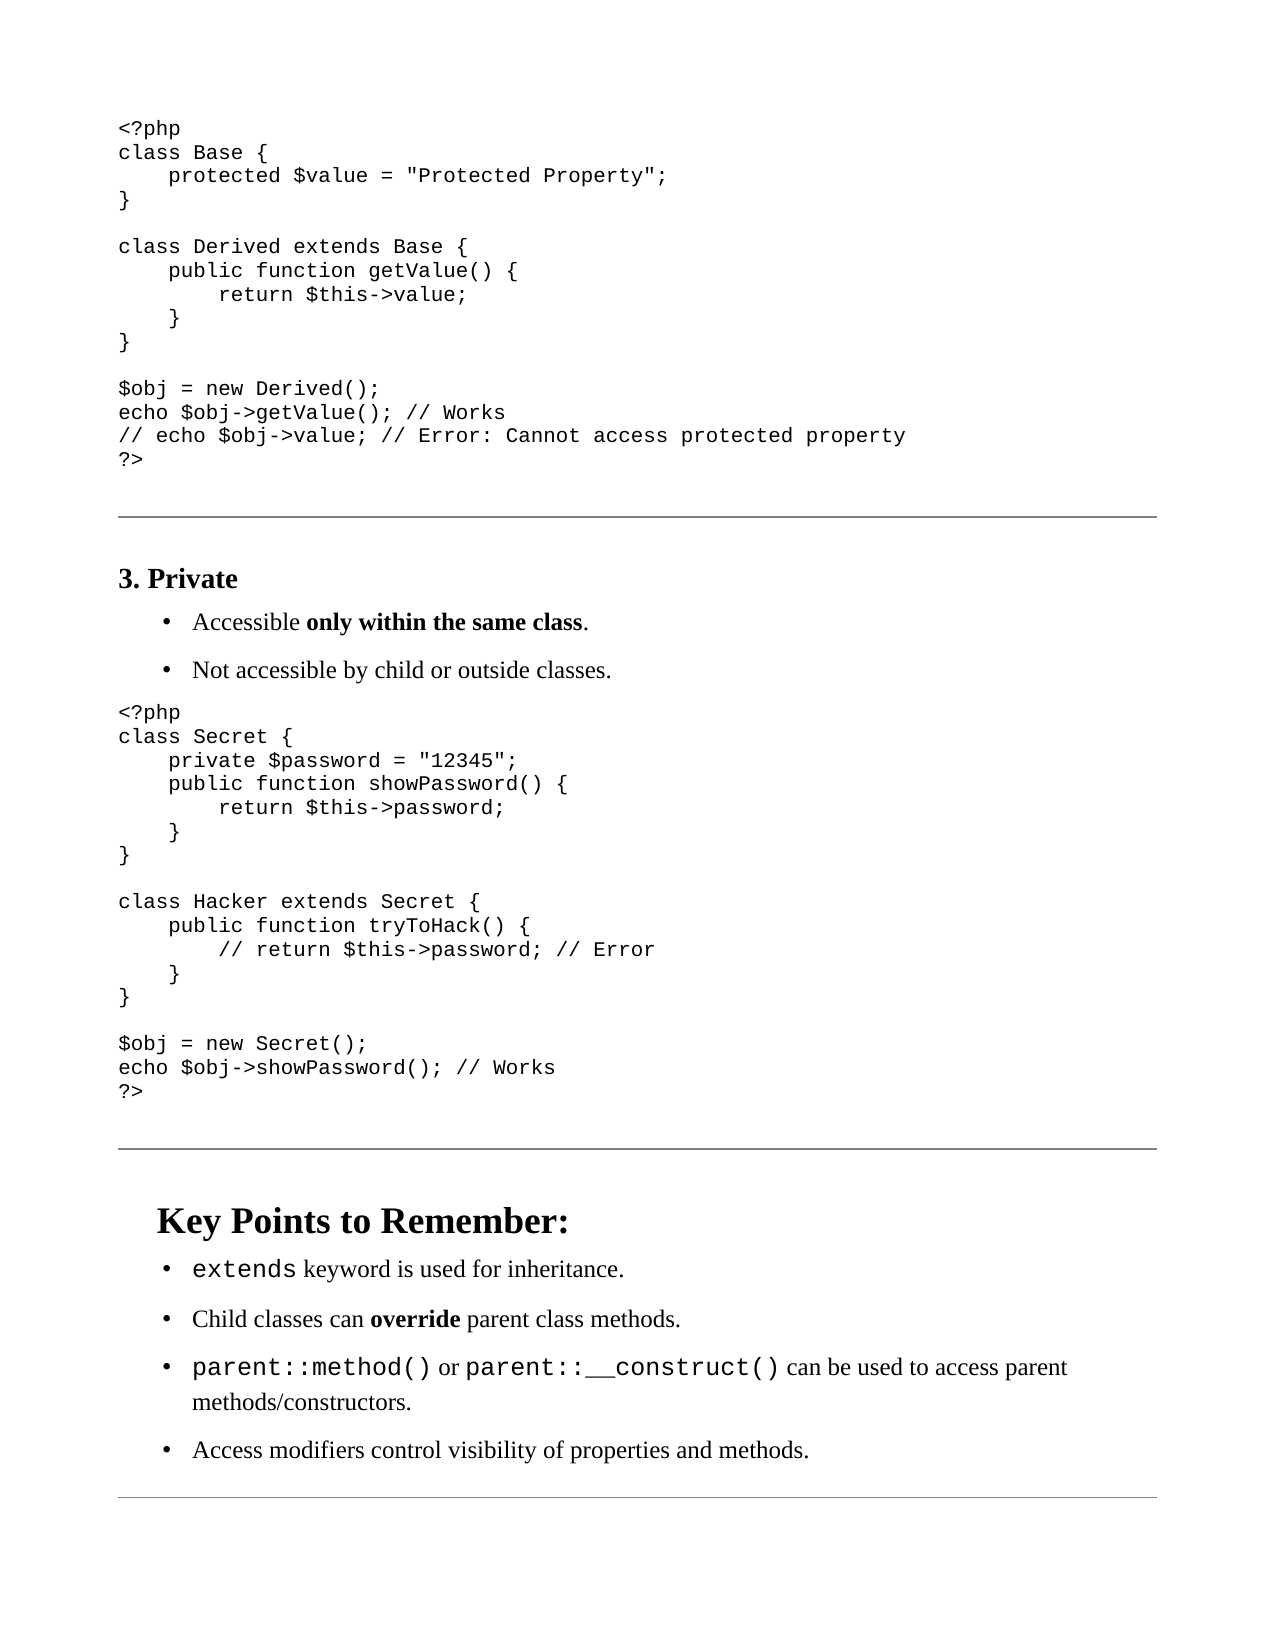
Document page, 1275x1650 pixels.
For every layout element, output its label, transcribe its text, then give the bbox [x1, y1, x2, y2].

text } [118, 189, 1157, 213]
subtitle 🧠 Key Points to Remember: [118, 1199, 1157, 1242]
text $obj = new Secret(); [118, 1033, 1157, 1057]
text // return $this->password; // Error [118, 939, 1157, 962]
list Access modifiers control visibility of properties and methods. [162, 1435, 1157, 1464]
text } [118, 962, 1157, 986]
text public function getValue() { [118, 260, 1157, 284]
list Child classes can override parent class methods. [162, 1304, 1157, 1333]
text <?php [118, 118, 1157, 142]
subtitle 3. Private [118, 561, 1157, 595]
text echo $obj->showPassword(); // Works [118, 1057, 1157, 1081]
text ?> [118, 449, 1157, 473]
list parent::method() or parent::__construct() can be used to access parent methods/constructors. [162, 1352, 1157, 1416]
text private $password = "12345"; [118, 750, 1157, 773]
text } [118, 821, 1157, 844]
text $obj = new Derived(); [118, 378, 1157, 402]
text public function tryToHack() { [118, 915, 1157, 939]
text } [118, 986, 1157, 1010]
list extends keyword is used for inheritance. [162, 1254, 1157, 1285]
text } [118, 844, 1157, 868]
list Accessible only within the same class. [162, 607, 1157, 636]
text class Base { [118, 142, 1157, 165]
text <?php [118, 702, 1157, 726]
text return $this->value; [118, 284, 1157, 307]
text class Hacker extends Secret { [118, 892, 1157, 915]
text return $this->password; [118, 797, 1157, 821]
text public function showPassword() { [118, 773, 1157, 797]
text ?> [118, 1081, 1157, 1104]
text } [118, 331, 1157, 354]
text } [118, 307, 1157, 331]
text // echo $obj->value; // Error: Cannot access protected property [118, 426, 1157, 449]
text protected $value = "Protected Property"; [118, 165, 1157, 189]
text class Secret { [118, 726, 1157, 750]
text class Derived extends Base { [118, 236, 1157, 260]
list Not accessible by child or outside classes. [162, 655, 1157, 683]
text echo $obj->getValue(); // Works [118, 402, 1157, 426]
